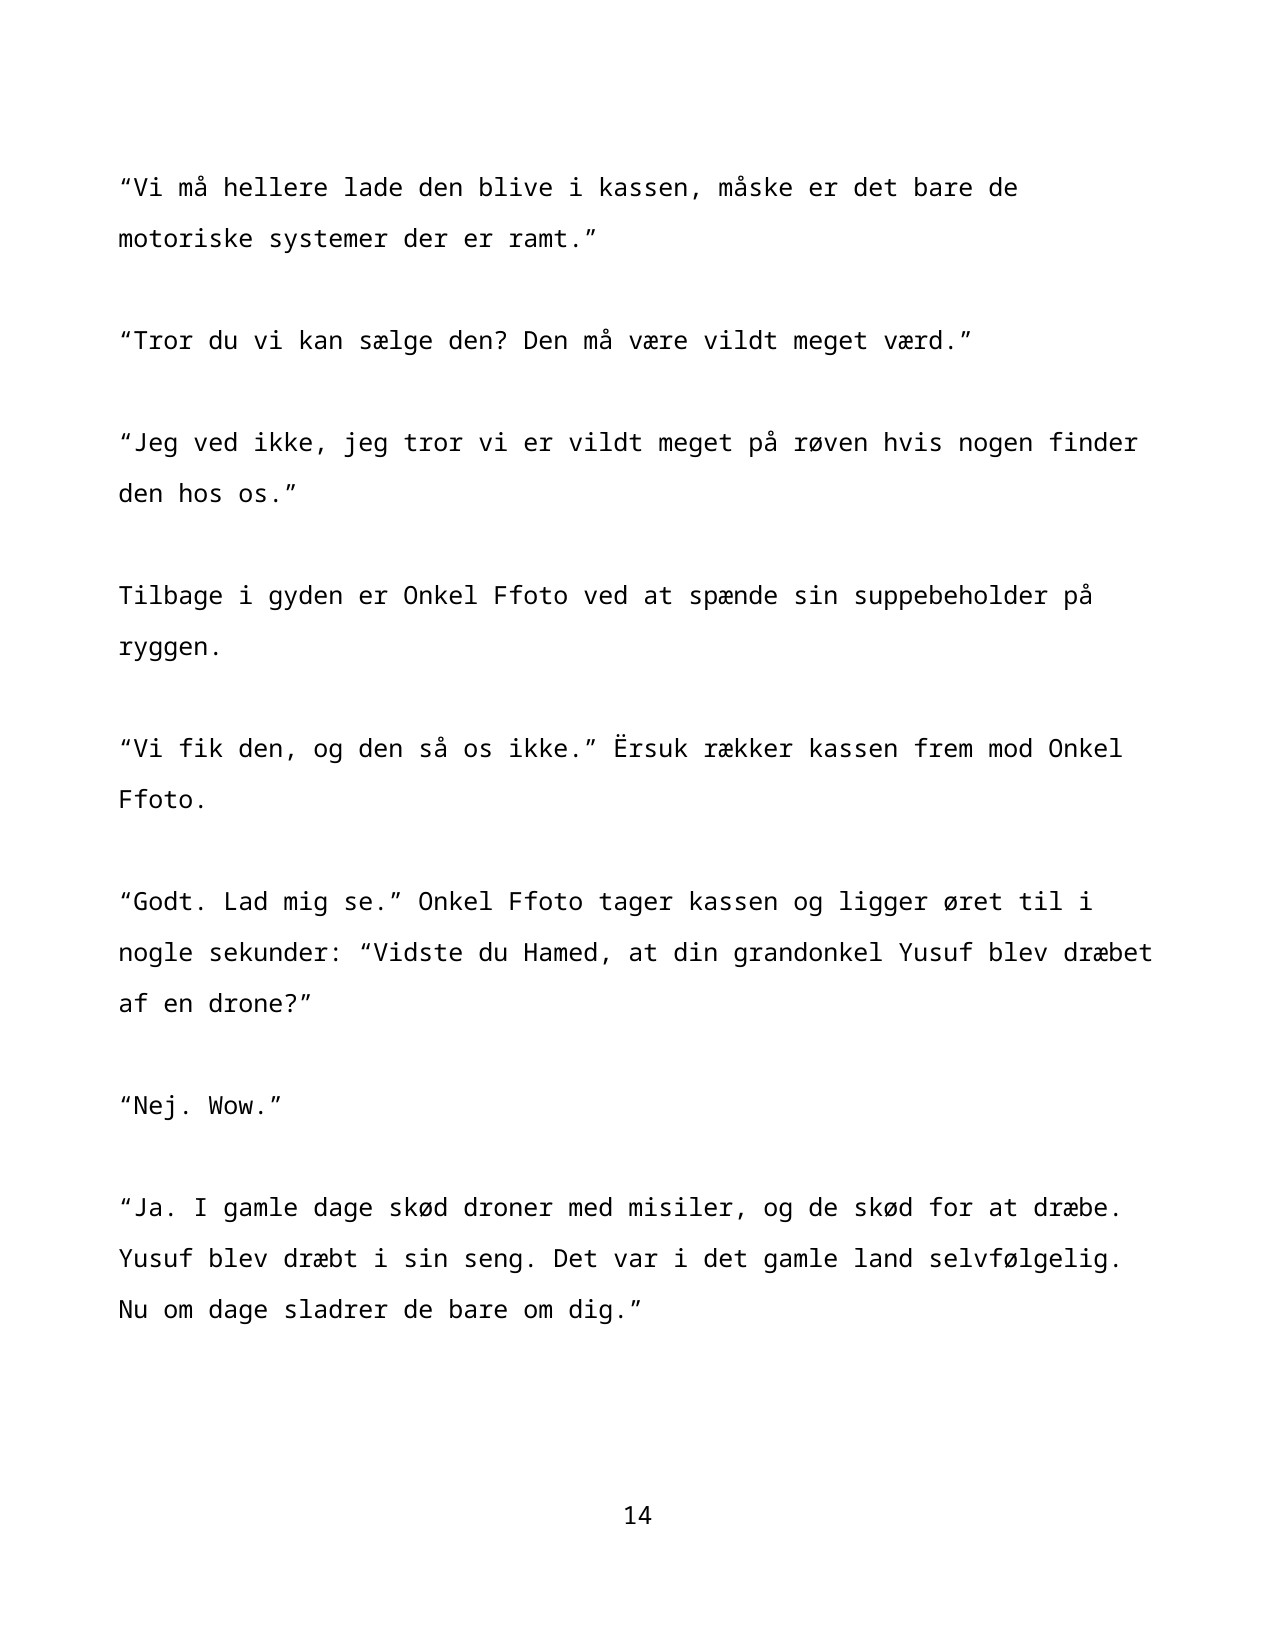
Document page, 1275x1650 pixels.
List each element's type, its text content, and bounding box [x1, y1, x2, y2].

text “Godt. Lad mig se.” Onkel Ffoto tager kassen og ligger øret til i nogle sekunder: “Vidste du Hamed, at din grandonkel Yusuf blev dræbet af en drone?” [118, 884, 1157, 1020]
text “Nej. Wow.” [118, 1088, 1157, 1122]
text “Vi fik den, og den så os ikke.” Ërsuk rækker kassen frem mod Onkel Ffoto. [118, 731, 1157, 816]
text “Vi må hellere lade den blive i kassen, måske er det bare de motoriske systemer der er ramt.” [118, 169, 1157, 254]
text “Jeg ved ikke, jeg tror vi er vildt meget på røven hvis nogen finder den hos os.” [118, 424, 1157, 509]
text “Ja. I gamle dage skød droner med misiler, og de skød for at dræbe. Yusuf blev dræbt i sin seng. Det var i det gamle land selvfølgelig. Nu om dage sladrer de bare om dig.” [118, 1190, 1157, 1326]
text Tilbage i gyden er Onkel Ffoto ved at spænde sin suppebeholder på ryggen. [118, 577, 1157, 663]
text “Tror du vi kan sælge den? Den må være vildt meget værd.” [118, 322, 1157, 356]
